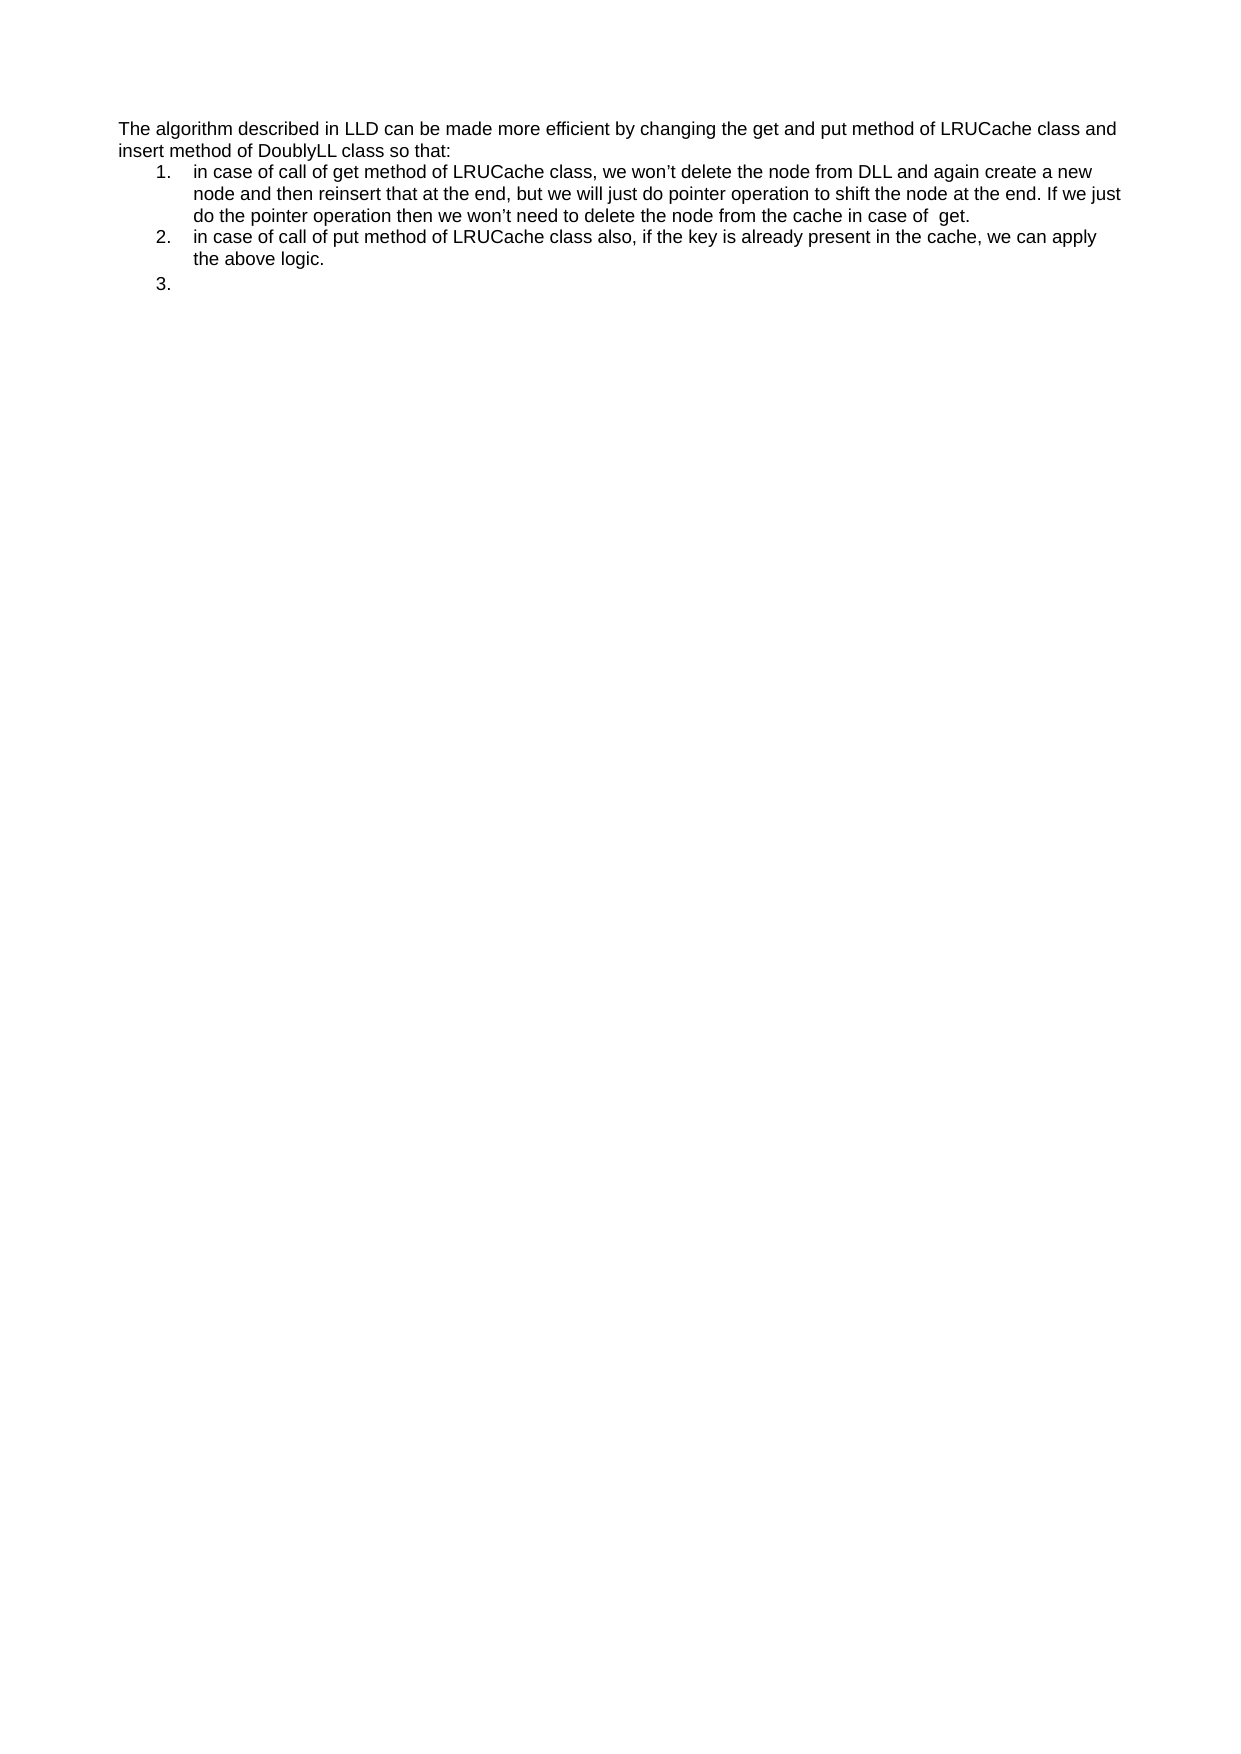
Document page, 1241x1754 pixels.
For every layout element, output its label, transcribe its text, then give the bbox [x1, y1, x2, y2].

list in case of call of get method of LRUCache class, we won’t delete the node from DLL and again create a new node and then reinsert that at the end, but we will just do pointer operation to shift the node at the end. If we just do the pointer operation then we won’t need to delete the node from the cache in case of get. [156, 161, 1122, 226]
list in case of call of put method of LRUCache class also, if the key is already present in the cache, we can apply the above logic. [156, 226, 1122, 269]
text The algorithm described in LLD can be made more efficient by changing the get and put method of LRUCache class and insert method of DoublyLL class so that: [118, 118, 1122, 161]
